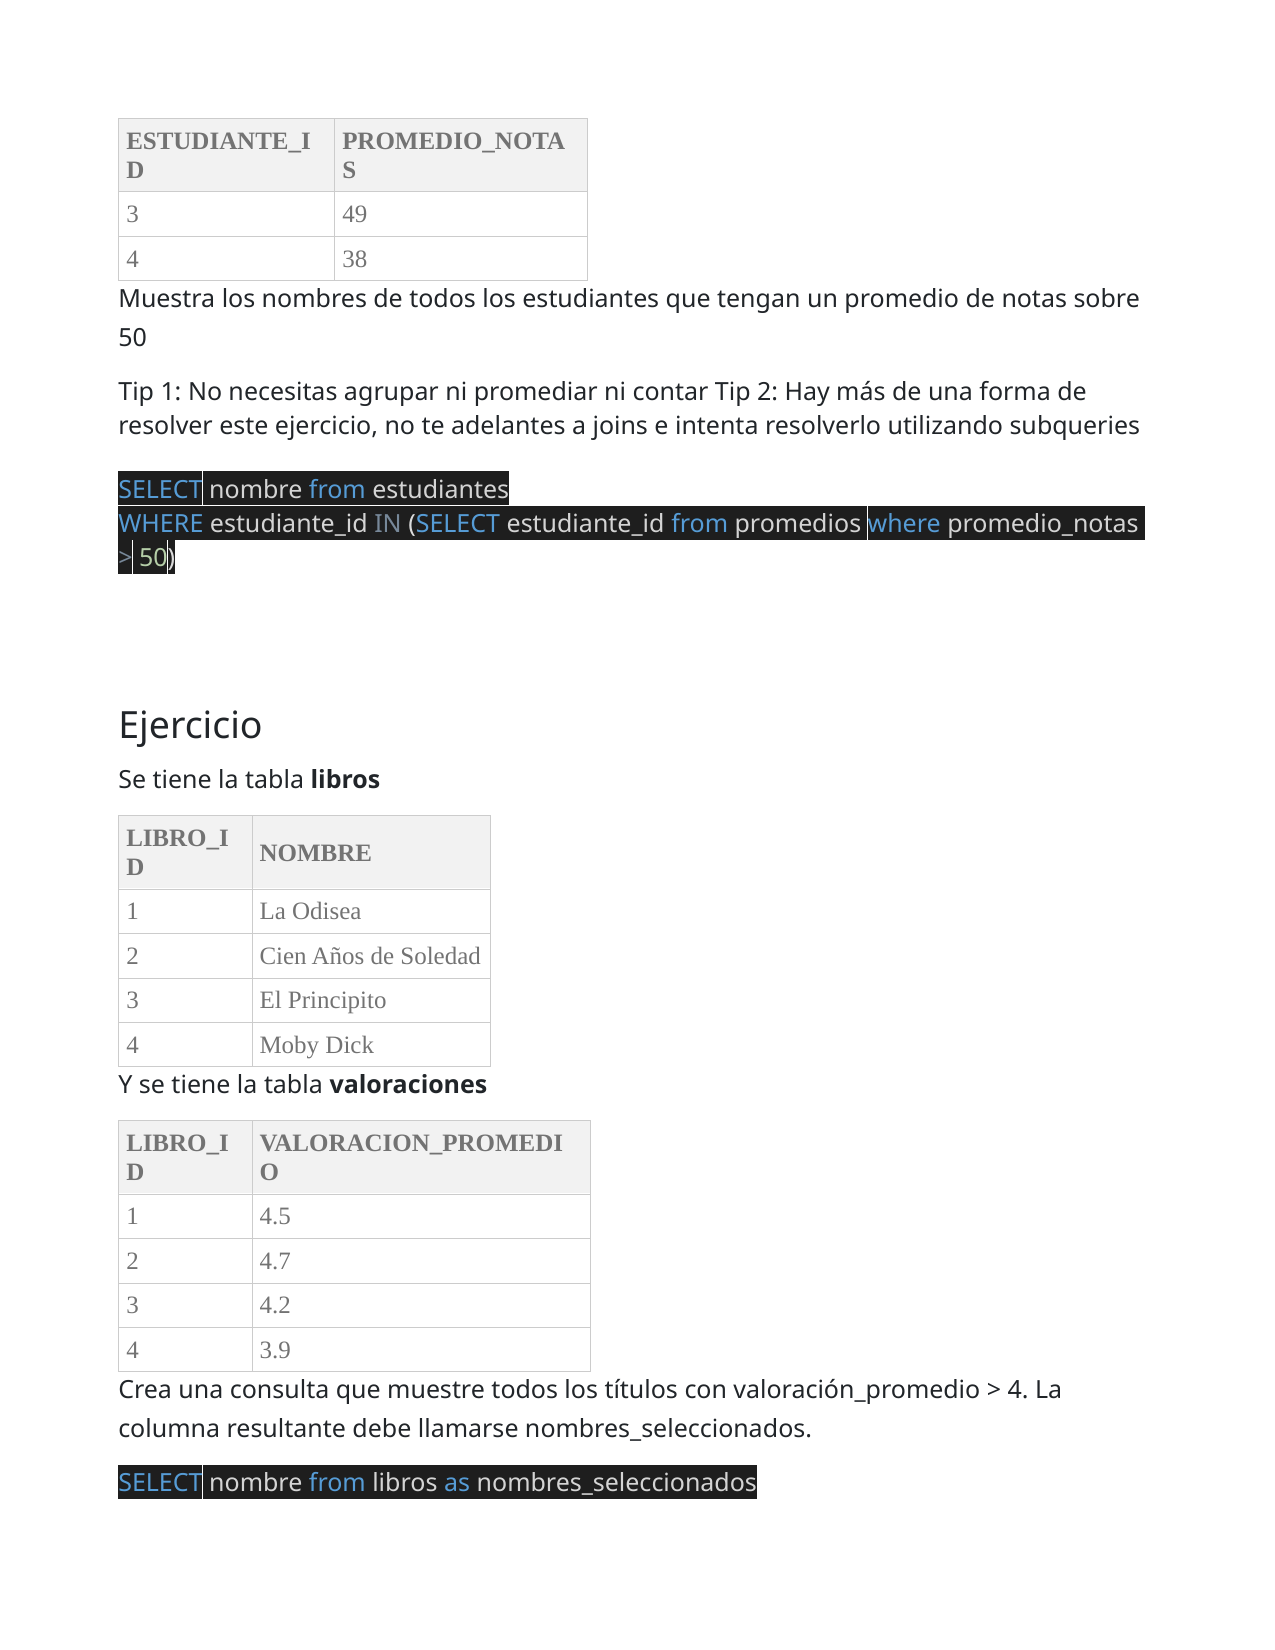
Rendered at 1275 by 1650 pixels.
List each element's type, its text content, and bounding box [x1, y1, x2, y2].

table_cell 2 [119, 1239, 252, 1282]
table_cell 3.9 [253, 1328, 590, 1371]
text Muestra los nombres de todos los estudiantes que tengan un promedio de notas sobre 50 [118, 280, 1157, 354]
table_cell 3 [119, 192, 334, 236]
subtitle Ejercicio [118, 698, 1157, 749]
table_cell La Odisea [253, 890, 490, 933]
text Crea una consulta que muestre todos los títulos con valoración_promedio > 4. La columna resultante debe llamarse nombres_seleccionados. [118, 1372, 1157, 1445]
text SELECT nombre from estudiantes [118, 471, 1157, 505]
table_cell 1 [119, 1195, 252, 1238]
table_cell 3 [119, 1284, 252, 1327]
table_cell 4.7 [253, 1239, 590, 1282]
text Se tiene la tabla libros [118, 762, 1157, 796]
table_cell El Principito [253, 979, 490, 1022]
table_cell 4.2 [253, 1284, 590, 1327]
table_cell 2 [119, 934, 252, 977]
text Y se tiene la tabla valoraciones [118, 1067, 1157, 1101]
text SELECT nombre from libros as nombres_seleccionados [118, 1464, 1157, 1499]
table_header LIBRO_ID [119, 816, 252, 888]
table_cell 49 [335, 192, 587, 236]
table_cell 4 [119, 237, 334, 280]
table_cell 4 [119, 1023, 252, 1066]
text WHERE estudiante_id IN (SELECT estudiante_id from promedios where promedio_notas > 50) [118, 505, 1157, 574]
table_cell Cien Años de Soledad [253, 934, 490, 977]
table_header NOMBRE [253, 816, 490, 888]
table_header ESTUDIANTE_ID [119, 119, 334, 191]
table_cell 38 [335, 237, 587, 280]
table_header LIBRO_ID [119, 1121, 252, 1193]
table_header VALORACION_PROMEDIO [253, 1121, 590, 1193]
table_cell 3 [119, 979, 252, 1022]
table_header PROMEDIO_NOTAS [335, 119, 587, 191]
table_cell 4.5 [253, 1195, 590, 1238]
text Tip 1: No necesitas agrupar ni promediar ni contar Tip 2: Hay más de una forma de resolver este ejercicio, no te adelantes a joins e intenta resolverlo utilizando subqueries [118, 373, 1157, 441]
table_cell 1 [119, 890, 252, 933]
table_cell 4 [119, 1328, 252, 1371]
table_cell Moby Dick [253, 1023, 490, 1066]
